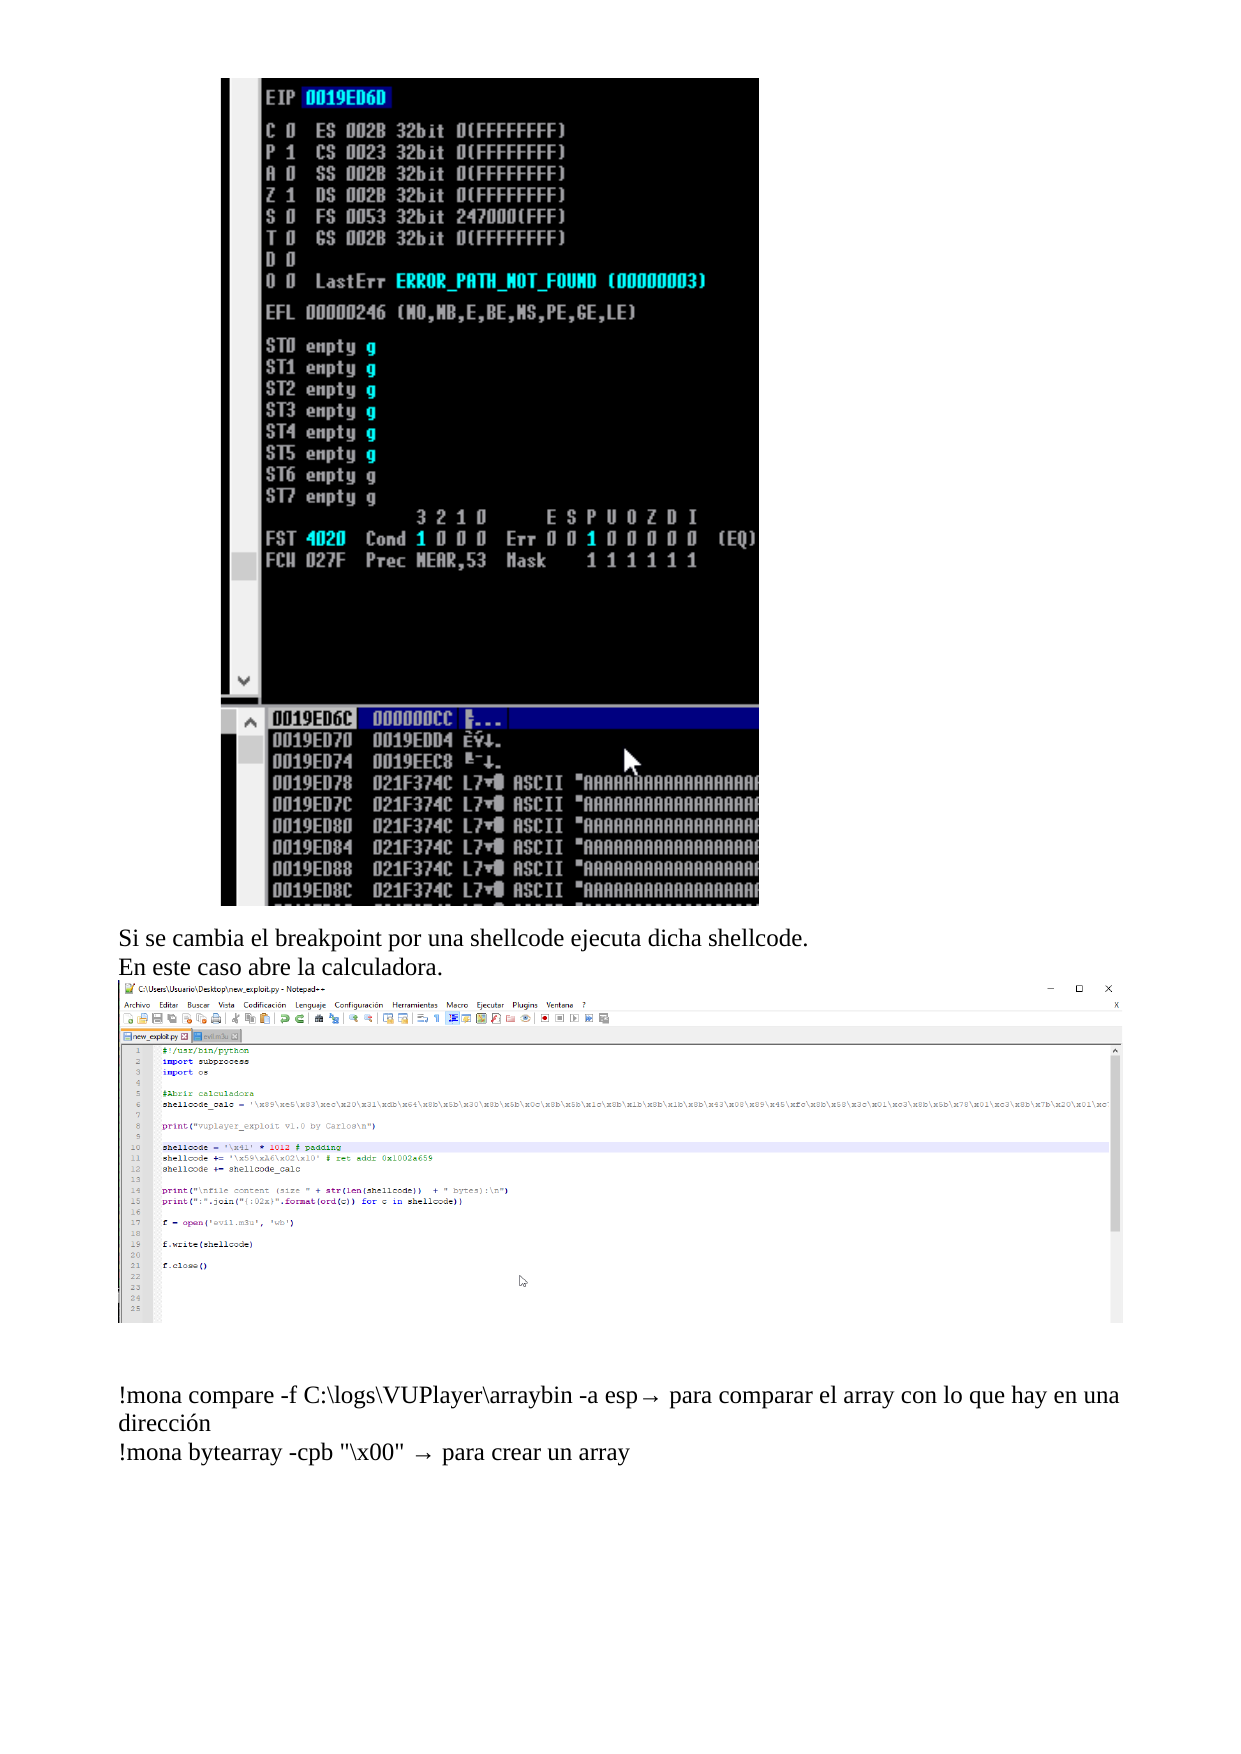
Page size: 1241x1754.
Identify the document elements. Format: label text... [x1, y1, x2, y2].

text !mona compare -f C:\logs\VUPlayer\arraybin -a esp→ para comparar el array con lo que hay en una dirección [118, 1380, 1122, 1437]
picture [118, 980, 1123, 1323]
text !mona bytearray -cpb "\x00" → para crear un array [118, 1437, 1122, 1466]
text En este caso abre la calculadora. [118, 952, 1122, 980]
picture [220, 78, 759, 906]
text Si se cambia el breakpoint por una shellcode ejecuta dicha shellcode. [118, 923, 1122, 952]
